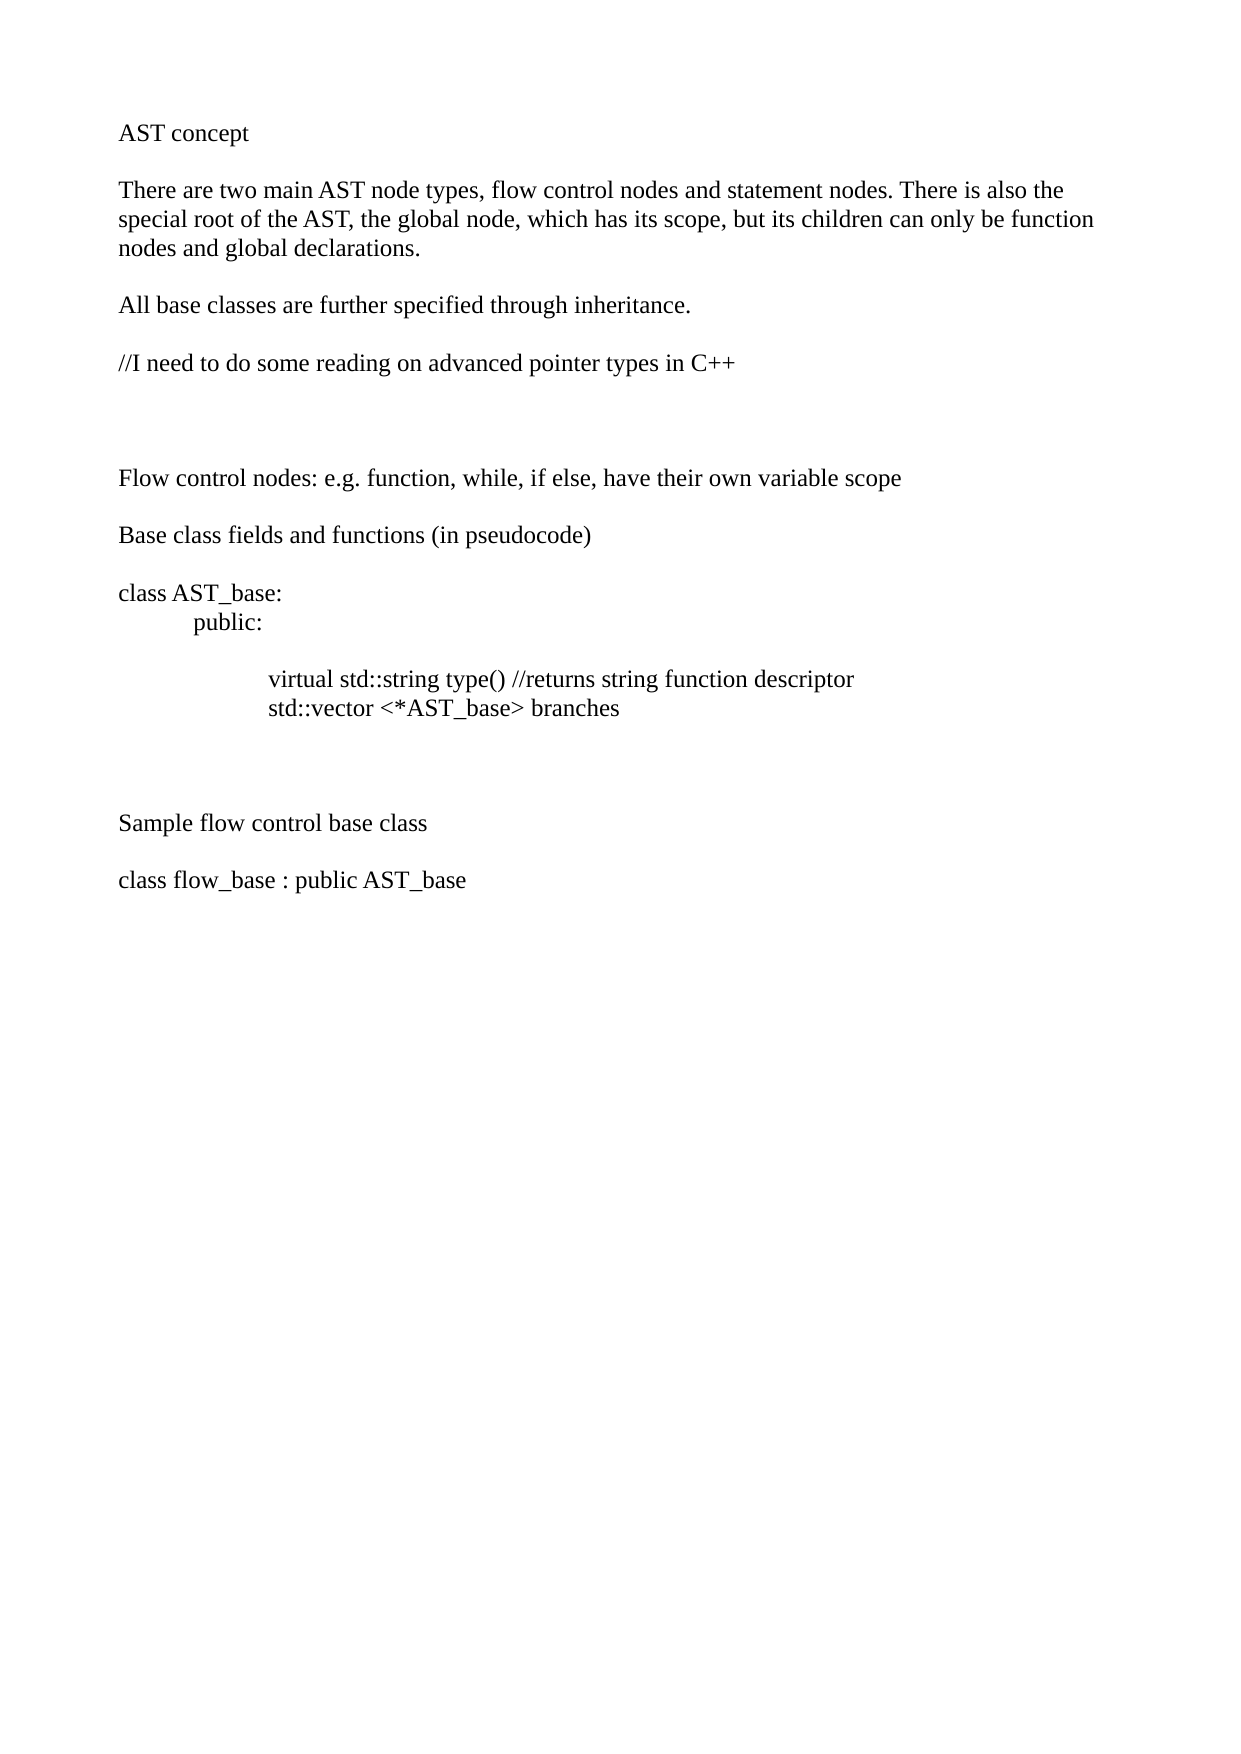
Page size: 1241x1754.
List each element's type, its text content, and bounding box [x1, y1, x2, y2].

text AST concept [118, 118, 1122, 147]
text virtual std::string type() //returns string function descriptor [118, 664, 1122, 693]
text All base classes are further specified through inheritance. [118, 291, 1122, 319]
text There are two main AST node types, flow control nodes and statement nodes. There is also the special root of the AST, the global node, which has its scope, but its children can only be function nodes and global declarations. [118, 176, 1122, 262]
text public: [118, 607, 1122, 636]
text Sample flow control base class [118, 808, 1122, 837]
text //I need to do some reading on advanced pointer types in C++ [118, 348, 1122, 377]
text class AST_base: [118, 578, 1122, 607]
text Flow control nodes: e.g. function, while, if else, have their own variable scope [118, 463, 1122, 492]
text class flow_base : public AST_base [118, 866, 1122, 894]
text std::vector <*AST_base> branches [118, 693, 1122, 722]
text Base class fields and functions (in pseudocode) [118, 521, 1122, 549]
